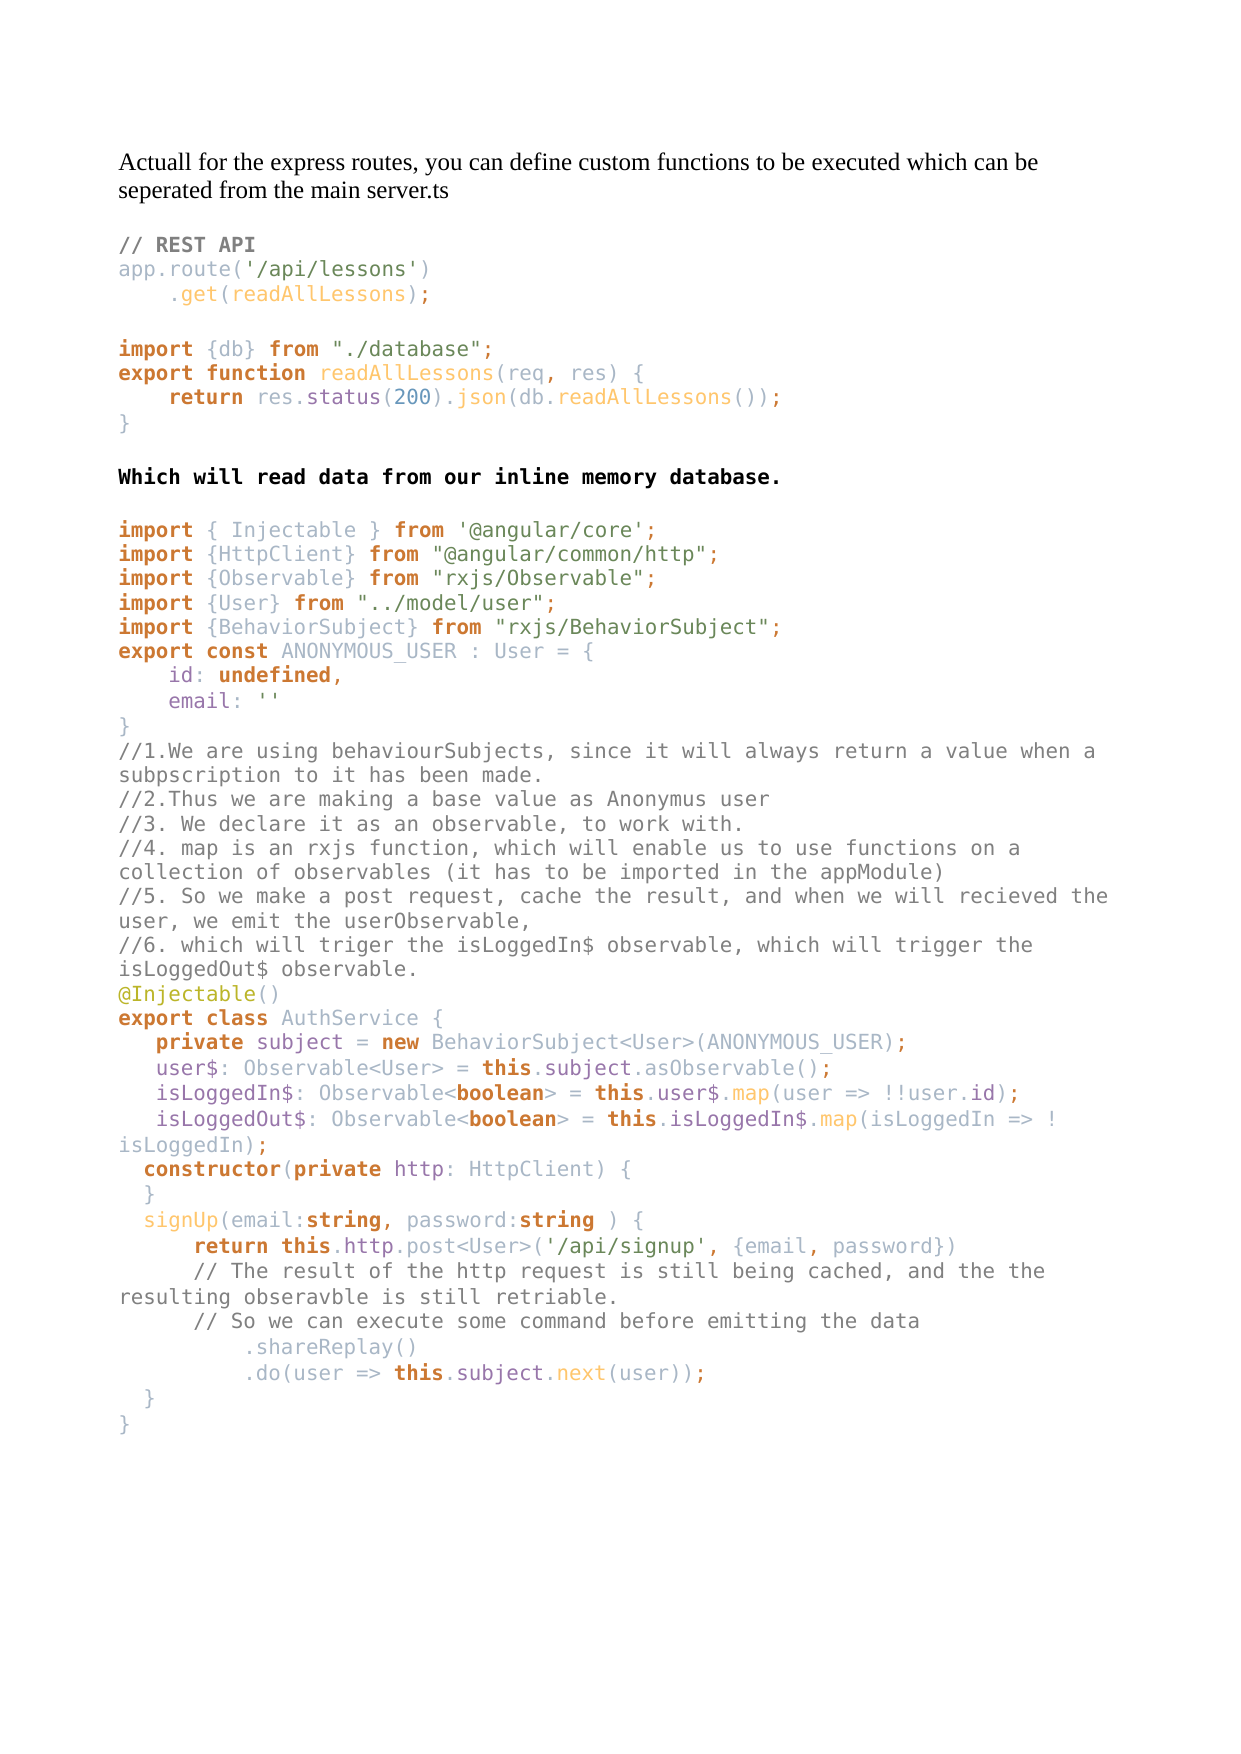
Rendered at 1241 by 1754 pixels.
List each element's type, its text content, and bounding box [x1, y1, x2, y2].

text } [118, 411, 1122, 435]
text .get(readAllLessons); [118, 282, 1122, 307]
text // So we can execute some command before emitting the data [118, 1309, 1122, 1335]
text // The result of the http request is still being cached, and the the resulting obseravble is still retriable. [118, 1259, 1122, 1309]
text export class AuthService { [118, 1006, 1122, 1030]
text import {Observable} from "rxjs/Observable"; [118, 566, 1122, 591]
text import { Injectable } from '@angular/core'; [118, 518, 1122, 542]
text } [118, 714, 1122, 739]
text } [118, 1412, 1122, 1436]
text return this.http.post<User>('/api/signup', {email, password}) [118, 1234, 1122, 1259]
text export const ANONYMOUS_USER : User = { [118, 639, 1122, 663]
text isLoggedOut$: Observable<boolean> = this.isLoggedIn$.map(isLoggedIn => !isLoggedIn); [118, 1107, 1122, 1157]
text Actuall for the express routes, you can define custom functions to be executed which can be seperated from the main server.ts [118, 147, 1122, 204]
text Which will read data from our inline memory database. [118, 465, 1122, 489]
text user$: Observable<User> = this.subject.asObservable(); [118, 1056, 1122, 1081]
text import {BehaviorSubject} from "rxjs/BehaviorSubject"; [118, 615, 1122, 639]
text .do(user => this.subject.next(user)); [118, 1361, 1122, 1386]
text //6. which will triger the isLoggedIn$ observable, which will trigger the isLoggedOut$ observable. [118, 933, 1122, 982]
text app.route('/api/lessons') [118, 257, 1122, 282]
text private subject = new BehaviorSubject<User>(ANONYMOUS_USER); [118, 1030, 1122, 1056]
text id: undefined, [118, 663, 1122, 689]
text } [118, 1386, 1122, 1412]
text email: '' [118, 689, 1122, 714]
text import {db} from "./database"; [118, 337, 1122, 361]
text import {HttpClient} from "@angular/common/http"; [118, 542, 1122, 566]
text return res.status(200).json(db.readAllLessons()); [118, 385, 1122, 411]
text //5. So we make a post request, cache the result, and when we will recieved the user, we emit the userObservable, [118, 884, 1122, 933]
text //4. map is an rxjs function, which will enable us to use functions on a collection of observables (it has to be imported in the appModule) [118, 836, 1122, 884]
text //1.We are using behaviourSubjects, since it will always return a value when a subpscription to it has been made. [118, 739, 1122, 787]
text isLoggedIn$: Observable<boolean> = this.user$.map(user => !!user.id); [118, 1081, 1122, 1107]
text // REST API [118, 233, 1122, 257]
text } [118, 1182, 1122, 1208]
text //2.Thus we are making a base value as Anonymus user [118, 787, 1122, 812]
text .shareReplay() [118, 1335, 1122, 1361]
text //3. We declare it as an observable, to work with. [118, 812, 1122, 836]
text constructor(private http: HttpClient) { [118, 1157, 1122, 1182]
text @Injectable() [118, 982, 1122, 1006]
text import {User} from "../model/user"; [118, 591, 1122, 615]
text export function readAllLessons(req, res) { [118, 361, 1122, 385]
text signUp(email:string, password:string ) { [118, 1208, 1122, 1234]
